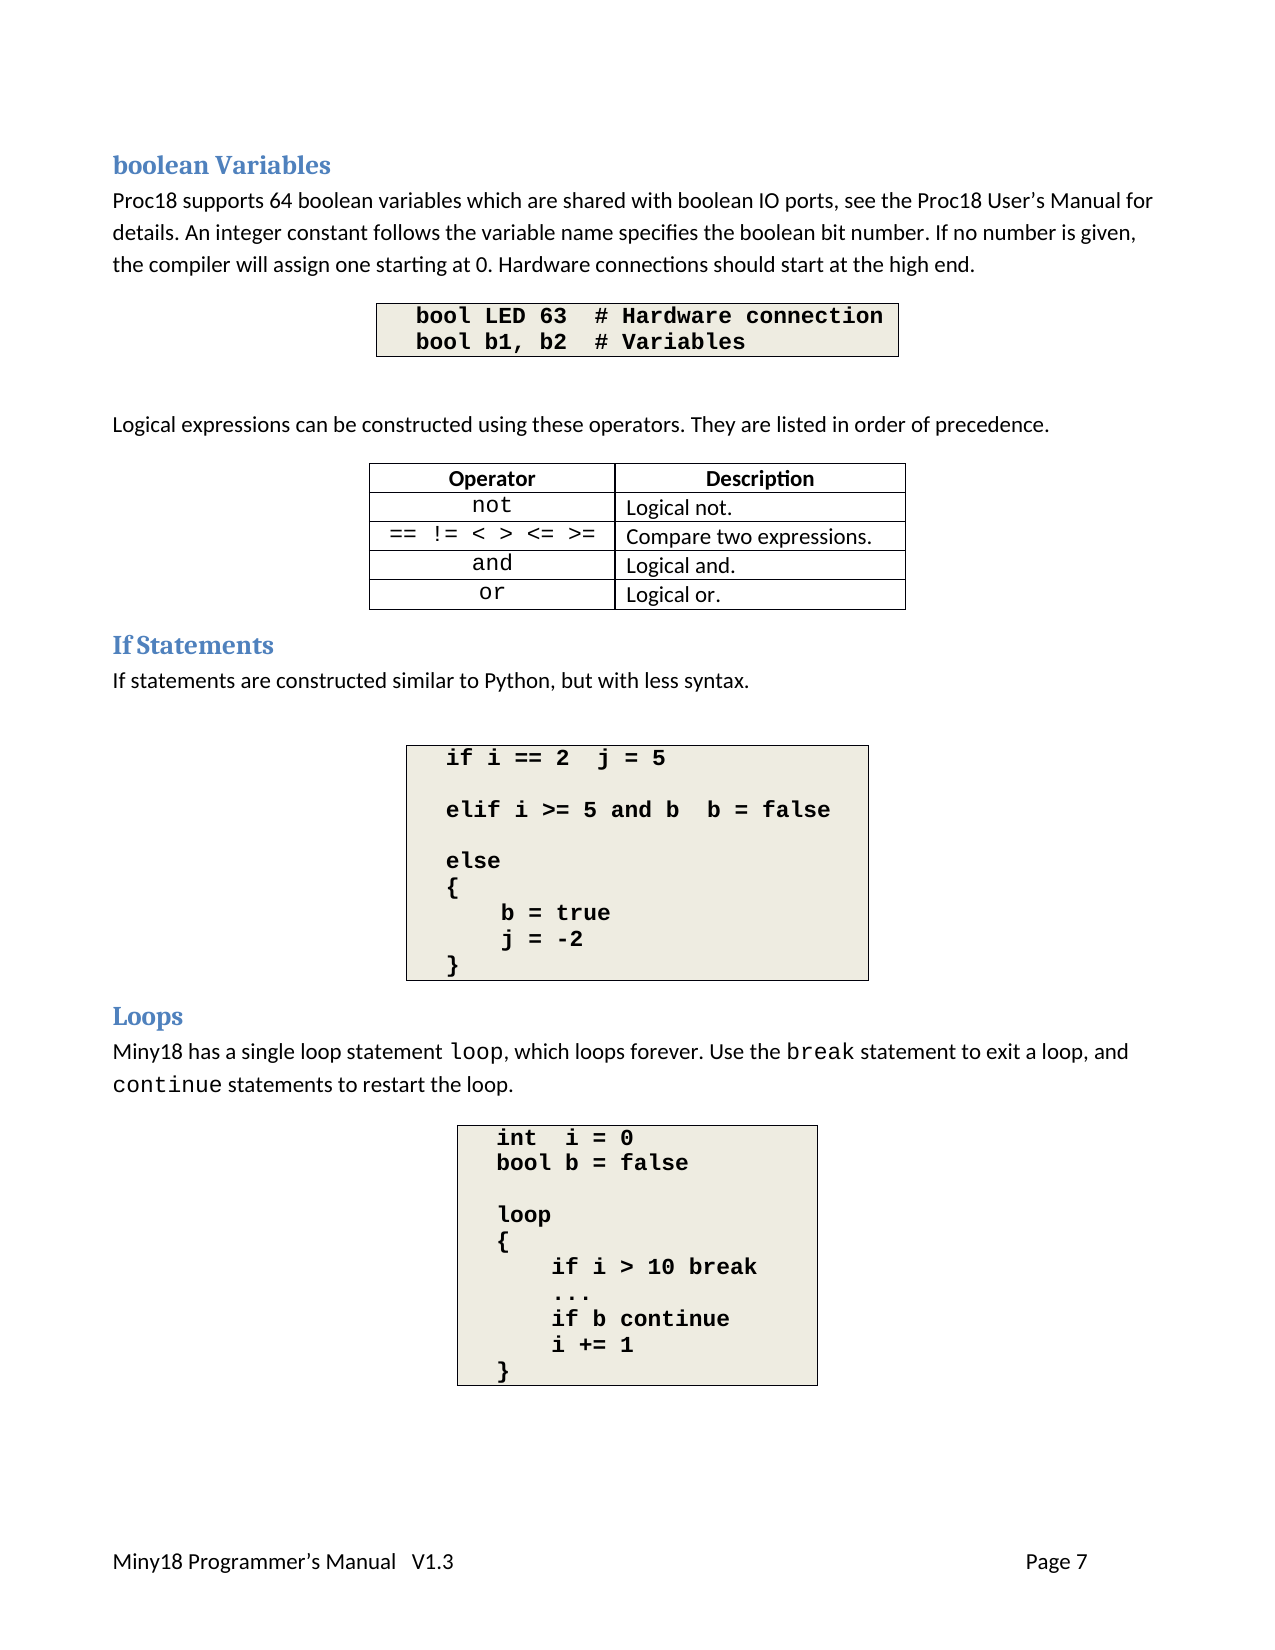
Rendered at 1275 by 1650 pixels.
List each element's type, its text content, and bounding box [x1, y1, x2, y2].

table_header Description [616, 464, 905, 492]
table_cell and [370, 551, 614, 579]
table_cell Compare two expressions. [616, 522, 905, 550]
table_cell not [370, 493, 614, 521]
table_header bool LED 63 # Hardware connection bool b1, b2 # Variables [377, 304, 898, 356]
table_cell Logical or. [616, 580, 905, 608]
table_cell Logical not. [616, 493, 905, 521]
table_cell or [370, 580, 614, 608]
table_cell == != < > <= >= [370, 522, 614, 550]
text Logical expressions can be constructed using these operators. They are listed in order of precedence. [112, 410, 1162, 438]
text Proc18 supports 64 boolean variables which are shared with boolean IO ports, see the Proc18 User’s Manual for details. An integer constant follows the variable name specifies the boolean bit number. If no number is given, the compiler will assign one starting at 0. Hardware connections should start at the high end. [112, 186, 1162, 278]
text Miny18 has a single loop statement loop, which loops forever. Use the break statement to exit a loop, and continue statements to restart the loop. [112, 1037, 1162, 1099]
table_cell Logical and. [616, 551, 905, 579]
subtitle If Statements [112, 630, 1162, 661]
table_header if i == 2 j = 5 elif i >= 5 and b b = false else { b = true j = -2 } [407, 746, 868, 979]
subtitle boolean Variables [112, 150, 1162, 181]
subtitle Loops [112, 1001, 1162, 1032]
table_header Operator [370, 464, 614, 492]
text If statements are constructed similar to Python, but with less syntax. [112, 666, 1162, 694]
table_header int i = 0 bool b = false loop { if i > 10 break ... if b continue i += 1 } [458, 1126, 817, 1385]
